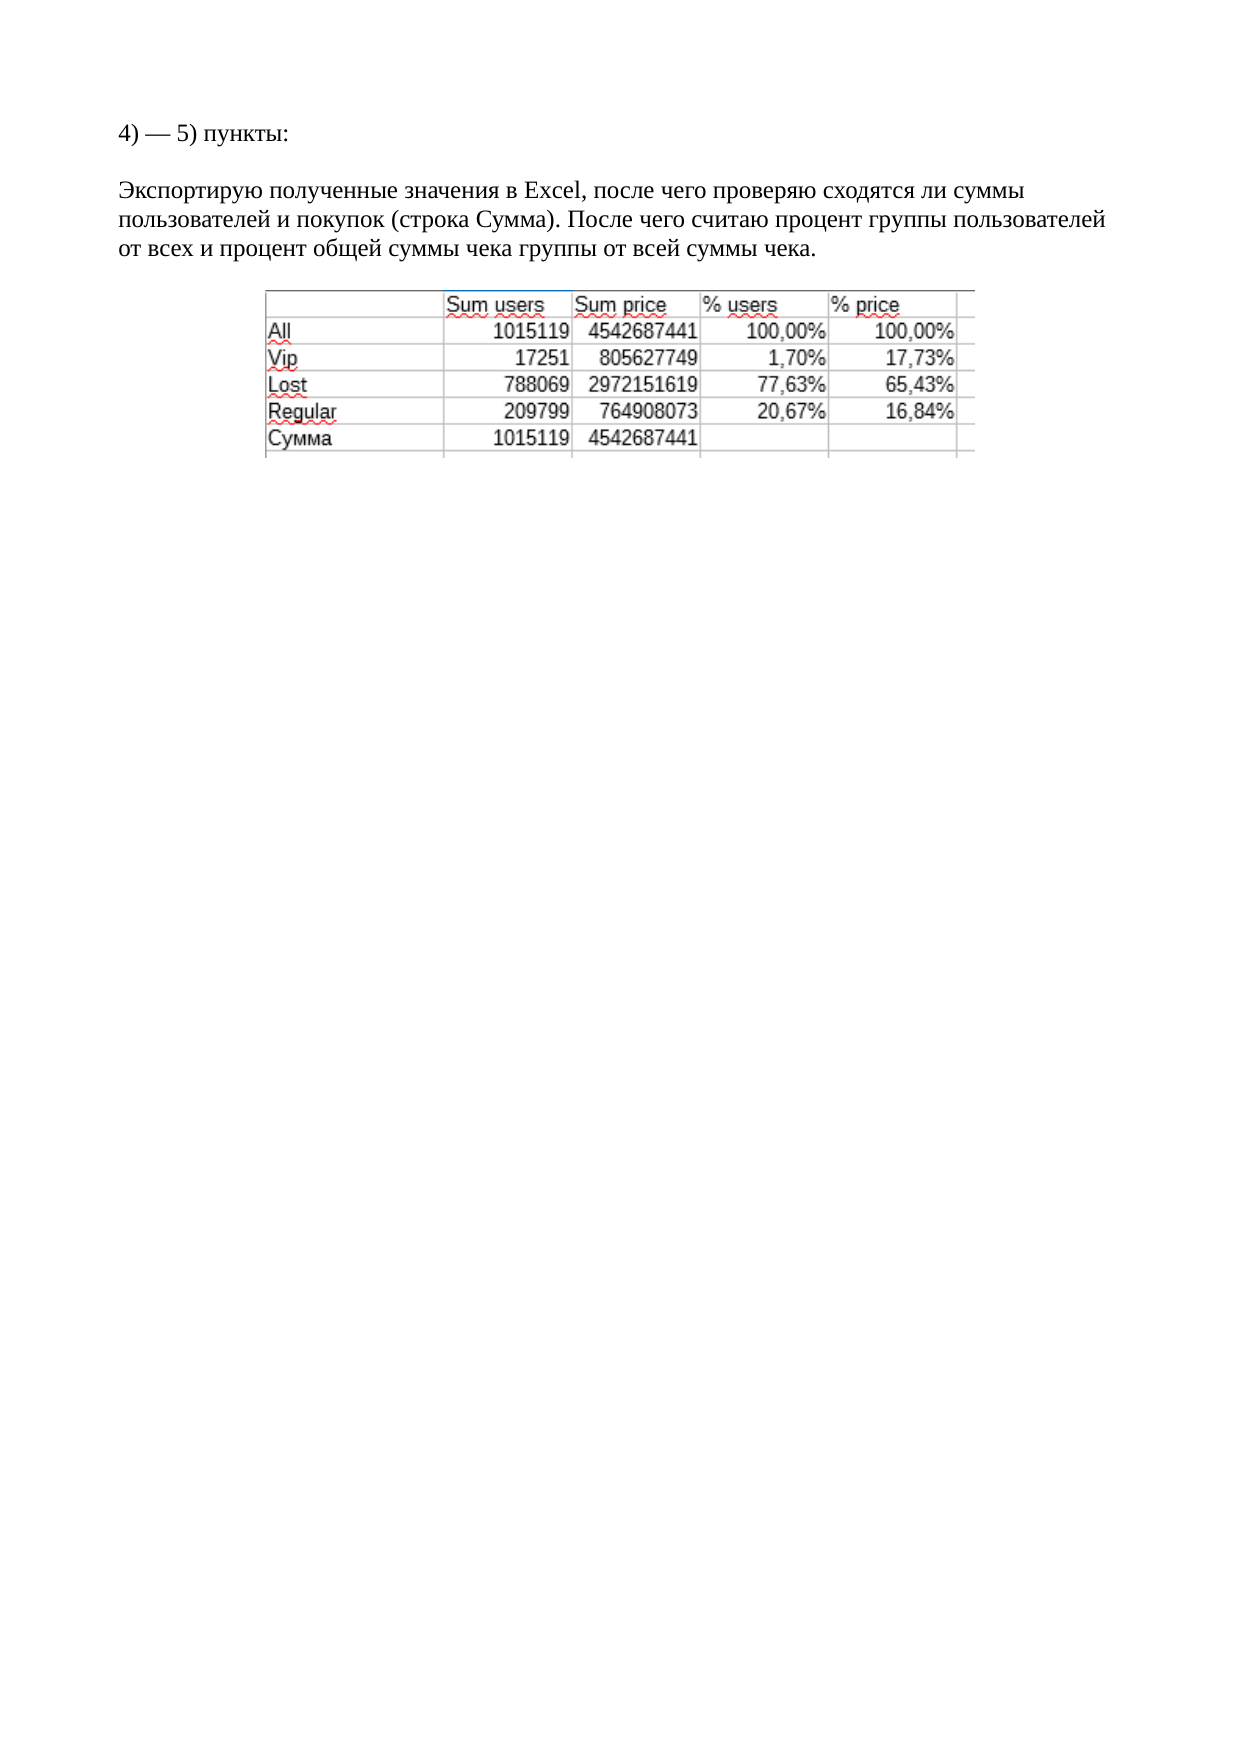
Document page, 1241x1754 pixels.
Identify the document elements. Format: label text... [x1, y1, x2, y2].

text Экспортирую полученные значения в Excel, после чего проверяю сходятся ли суммы пользователей и покупок (строка Сумма). После чего считаю процент группы пользователей от всех и процент общей суммы чека группы от всей суммы чека. [118, 176, 1122, 262]
text 4) — 5) пункты: [118, 118, 1122, 147]
picture [265, 290, 975, 458]
